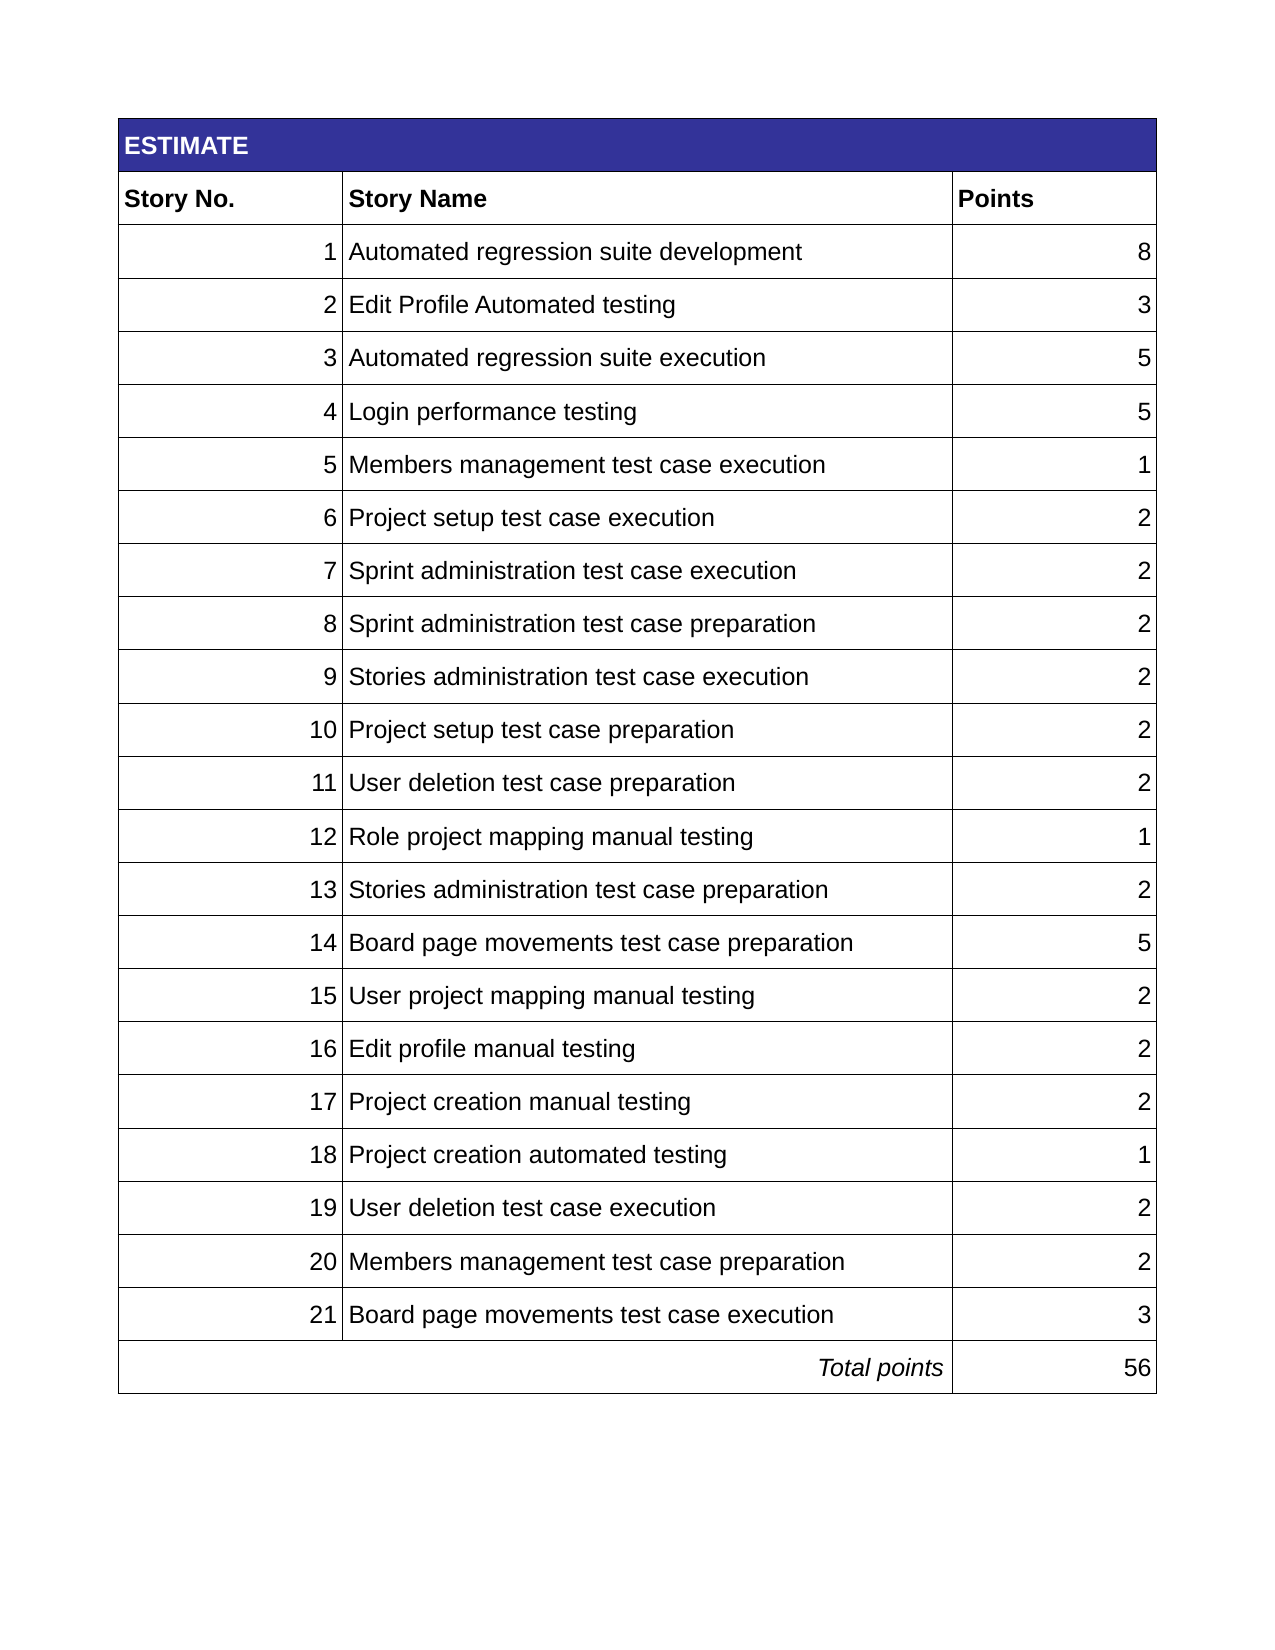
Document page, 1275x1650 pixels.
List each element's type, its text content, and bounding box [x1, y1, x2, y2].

table_cell Sprint administration test case preparation [343, 597, 952, 649]
table_cell 6 [119, 491, 342, 543]
table_cell 2 [953, 757, 1156, 809]
table_cell 5 [953, 332, 1156, 384]
table_cell 2 [953, 1075, 1156, 1127]
table_cell 18 [119, 1129, 342, 1181]
table_cell 14 [119, 916, 342, 968]
table_cell Login performance testing [343, 385, 952, 437]
table_cell 7 [119, 544, 342, 596]
table_cell 3 [953, 279, 1156, 331]
table_cell 2 [953, 544, 1156, 596]
table_cell Edit Profile Automated testing [343, 279, 952, 331]
table_cell 1 [953, 438, 1156, 490]
table_cell 2 [953, 1022, 1156, 1074]
table_cell Members management test case execution [343, 438, 952, 490]
table_cell User project mapping manual testing [343, 969, 952, 1021]
table_cell Story No. [119, 172, 342, 224]
table_cell 1 [953, 1129, 1156, 1181]
table_cell Project setup test case preparation [343, 704, 952, 756]
table_cell Project creation manual testing [343, 1075, 952, 1127]
table_cell 10 [119, 704, 342, 756]
table_cell 2 [953, 969, 1156, 1021]
table_cell 5 [953, 916, 1156, 968]
table_cell 1 [119, 225, 342, 277]
table_cell 1 [953, 810, 1156, 862]
table_cell 8 [953, 225, 1156, 277]
table_cell Sprint administration test case execution [343, 544, 952, 596]
table_cell 2 [953, 650, 1156, 702]
table_cell Members management test case preparation [343, 1235, 952, 1287]
table_cell 56 [953, 1341, 1156, 1393]
table_cell 5 [119, 438, 342, 490]
table_header ESTIMATE [119, 119, 1156, 171]
table_cell 5 [953, 385, 1156, 437]
table_cell Total points [119, 1341, 952, 1393]
table_cell 17 [119, 1075, 342, 1127]
table_cell 2 [953, 1235, 1156, 1287]
table_cell 15 [119, 969, 342, 1021]
table_cell Board page movements test case execution [343, 1288, 952, 1340]
table_cell 4 [119, 385, 342, 437]
table_cell 16 [119, 1022, 342, 1074]
table_cell 11 [119, 757, 342, 809]
table_cell Automated regression suite execution [343, 332, 952, 384]
table_cell Stories administration test case preparation [343, 863, 952, 915]
table_cell Story Name [343, 172, 952, 224]
table_cell Stories administration test case execution [343, 650, 952, 702]
table_cell Points [953, 172, 1156, 224]
table_cell 20 [119, 1235, 342, 1287]
table_cell Project creation automated testing [343, 1129, 952, 1181]
table_cell 3 [953, 1288, 1156, 1340]
table_cell User deletion test case execution [343, 1182, 952, 1234]
table_cell 12 [119, 810, 342, 862]
table_cell 2 [953, 597, 1156, 649]
table_cell Edit profile manual testing [343, 1022, 952, 1074]
table_cell Board page movements test case preparation [343, 916, 952, 968]
table_cell 2 [953, 704, 1156, 756]
table_cell User deletion test case preparation [343, 757, 952, 809]
table_cell 19 [119, 1182, 342, 1234]
table_cell 8 [119, 597, 342, 649]
table_cell Role project mapping manual testing [343, 810, 952, 862]
table_cell 2 [953, 863, 1156, 915]
table_cell 3 [119, 332, 342, 384]
table_cell Automated regression suite development [343, 225, 952, 277]
table_cell 2 [119, 279, 342, 331]
table_cell 9 [119, 650, 342, 702]
table_cell Project setup test case execution [343, 491, 952, 543]
table_cell 21 [119, 1288, 342, 1340]
table_cell 13 [119, 863, 342, 915]
table_cell 2 [953, 491, 1156, 543]
table_cell 2 [953, 1182, 1156, 1234]
